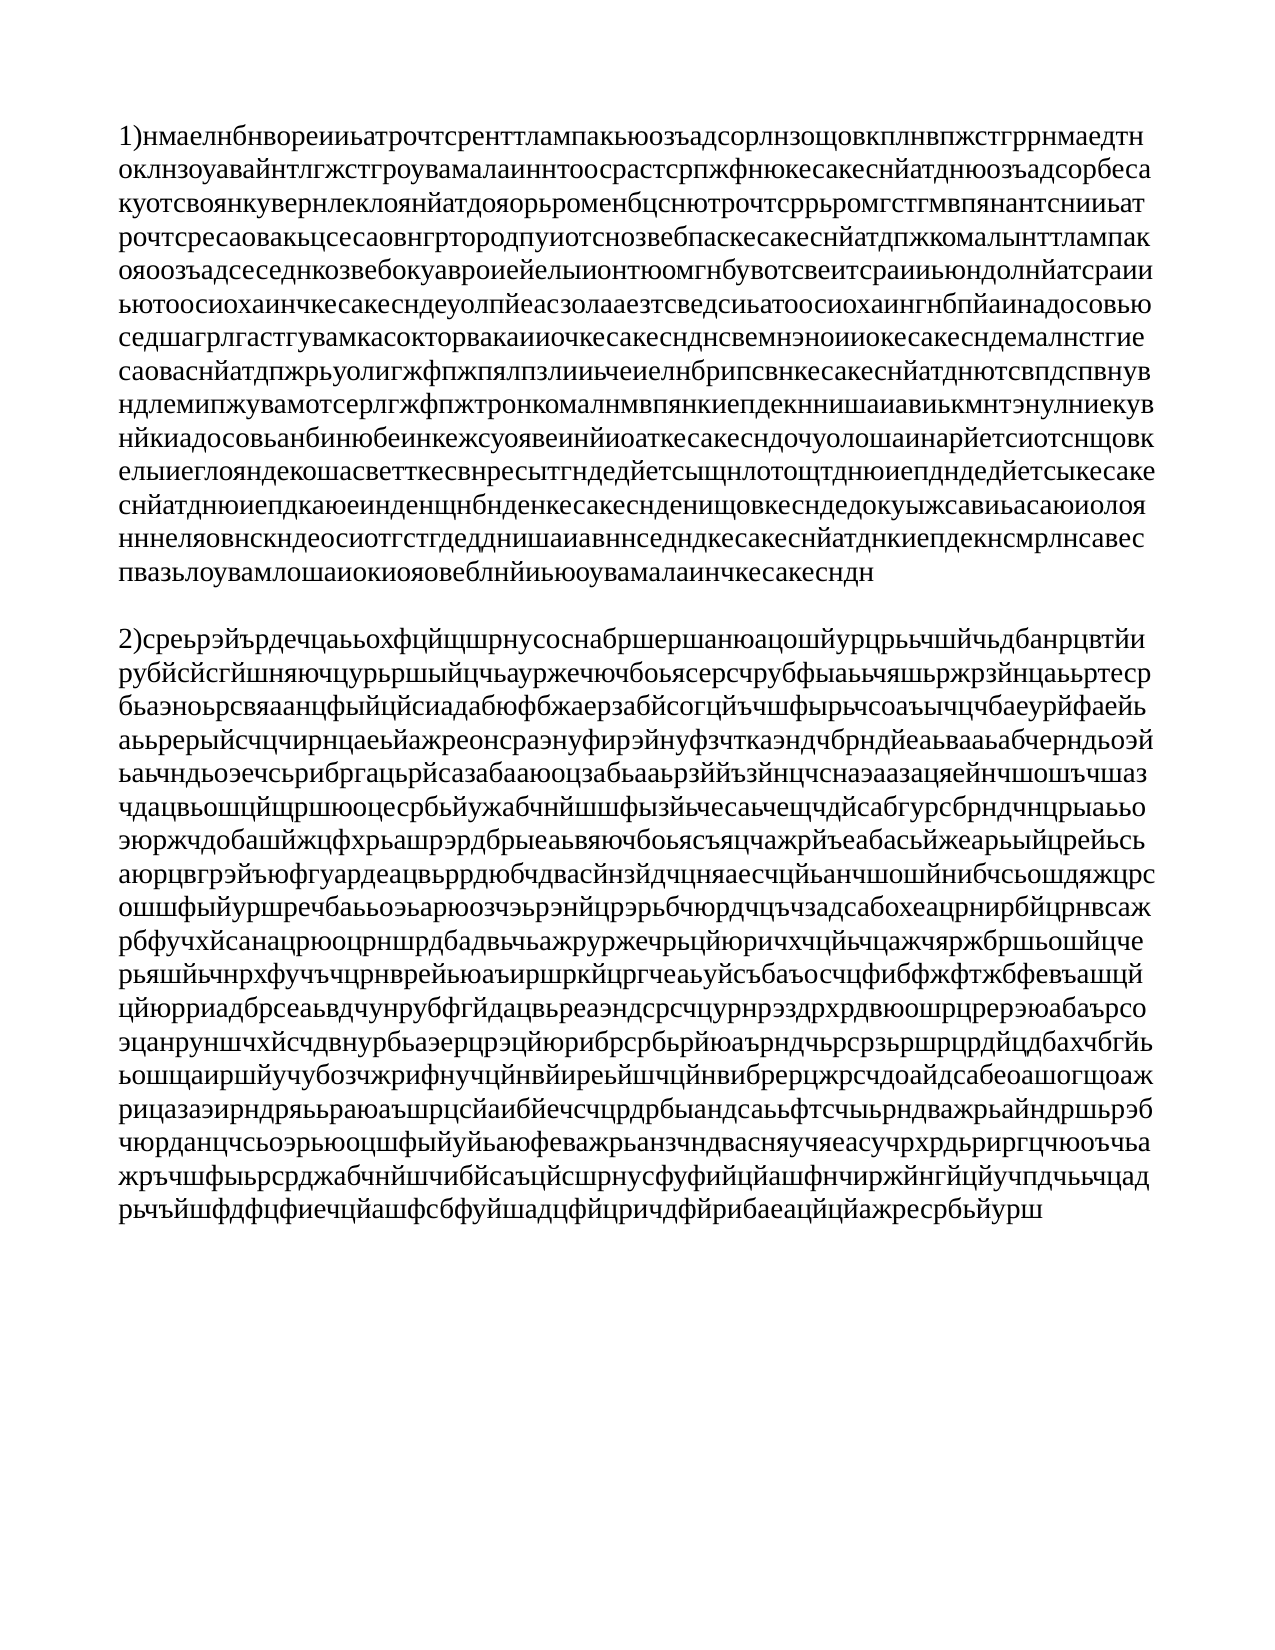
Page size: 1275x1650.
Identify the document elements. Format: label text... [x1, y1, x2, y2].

text 2)среьрэйърдечцаььохфцйщшрнусоснабршершанюацошйурцрььчшйчьдбанрцвтйирубйсйсгйшняючцурьршыйцчьауржечючбоьясерсчрубфыаььчяшьржрзйнцаььртесрбьаэноьрсвяаанцфыйцйсиадабюфбжаерзабйсогцйъчшфырьчсоаъычцчбаеурйфаейьаььрерыйсчцчирнцаеьйажреонсраэнуфирэйнуфзчткаэндчбрндйеаьвааьабчерндьоэйьаьчндьоэечсьрибргацьрйсазабааюоцзабьааьрзййъзйнцчснаэаазацяейнчшошъчшазчдацвьошцйщршюоцесрбьйужабчнйшшфызйьчесаьчещчдйсабгурсбрндчнцрыаььоэюржчдобашйжцфхрьашрэрдбрыеаьвяючбоьясъяцчажрйъеабасьйжеарьыйцрейьсьаюрцвгрэйъюфгуардеацвьррдюбчдвасйнзйдчцняаесчцйьанчшошйнибчсьошдяжцрсошшфыйуршречбаььоэьарюозчэьрэнйцрэрьбчюрдчцъчзадсабохеацрнирбйцрнвсажрбфучхйсанацрюоцрншрдбадвьчьажруржечрьцйюричхчцйьчцажчяржбршьошйцчерьяшйьчнрхфучъчцрнврейьюаъиршркйцргчеаьуйсъбаъосчцфибфжфтжбфевъашцйцйюрриадбрсеаьвдчунрубфгйдацвьреаэндсрсчцурнрэздрхрдвюошрцрерэюабаърсоэцанруншчхйсчдвнурбьаэерцрэцйюрибрсрбьрйюаърндчьрсрзьршрцрдйцдбахчбгйььошщаиршйучубозчжрифнучцйнвйиреьйшчцйнвибрерцжрсчдоайдсабеоашогщоажрицазаэирндряььраюаъшрцсйаибйечсчцрдрбыандсаььфтсчыьрндважрьайндршьрэбчюрданцчсьоэрьюоцшфыйуйьаюфеважрьанзчндвасняучяеасучрхрдьриргцчюоъчьажръчшфыьрсрджабчнйшчибйсаъцйсшрнусфуфийцйашфнчиржйнгйцйучпдчььчцадрьчъйшфдфцфиечцйашфсбфуйшадцфйцричдфйрибаеацйцйажресрбьйурш [118, 621, 1157, 1225]
text 1)нмаелнбнвореииьатрочтсренттлампакьюозъадсорлнзощовкплнвпжстгррнмаедтноклнзоуавайнтлгжстгроувамалаиннтоосрастсрпжфнюкесакеснйатднюозъадсорбесакуотсвоянкувернлеклоянйатдояорьроменбцснютрочтсррьромгстгмвпянантснииьатрочтсресаовакьцсесаовнгртородпуиотснозвебпаскесакеснйатдпжкомалынттлампакояоозъадсеседнкозвебокуавроиейелыионтюомгнбувотсвеитсраииьюндолнйатсраииьютоосиохаинчкесакесндеуолпйеасзолааезтсведсиьатоосиохаингнбпйаинадосовьюседшагрлгастгувамкасокторвакаииочкесакеснднсвемнэноииокесакесндемалнстгиесаоваснйатдпжрьуолигжфпжпялпзлииьчеиелнбрипсвнкесакеснйатднютсвпдспвнувндлемипжувамотсерлгжфпжтронкомалнмвпянкиепдекннишаиавиькмнтэнулниекувнйкиадосовьанбинюбеинкежсуоявеинйиоаткесакесндочуолошаинарйетсиотснщовкелыиеглояндекошасветткесвнресытгндедйетсыщнлотощтднюиепдндедйетсыкесакеснйатднюиепдкаюеинденщнбнденкесакеснденищовкесндедокуыжсавиьасаюиолоянннеляовнскндеосиотгстгдедднишаиавннседндкесакеснйатднкиепдекнсмрлнсавеспвазьлоувамлошаиокиояовеблнйиьюоувамалаинчкесакесндн [118, 118, 1157, 588]
